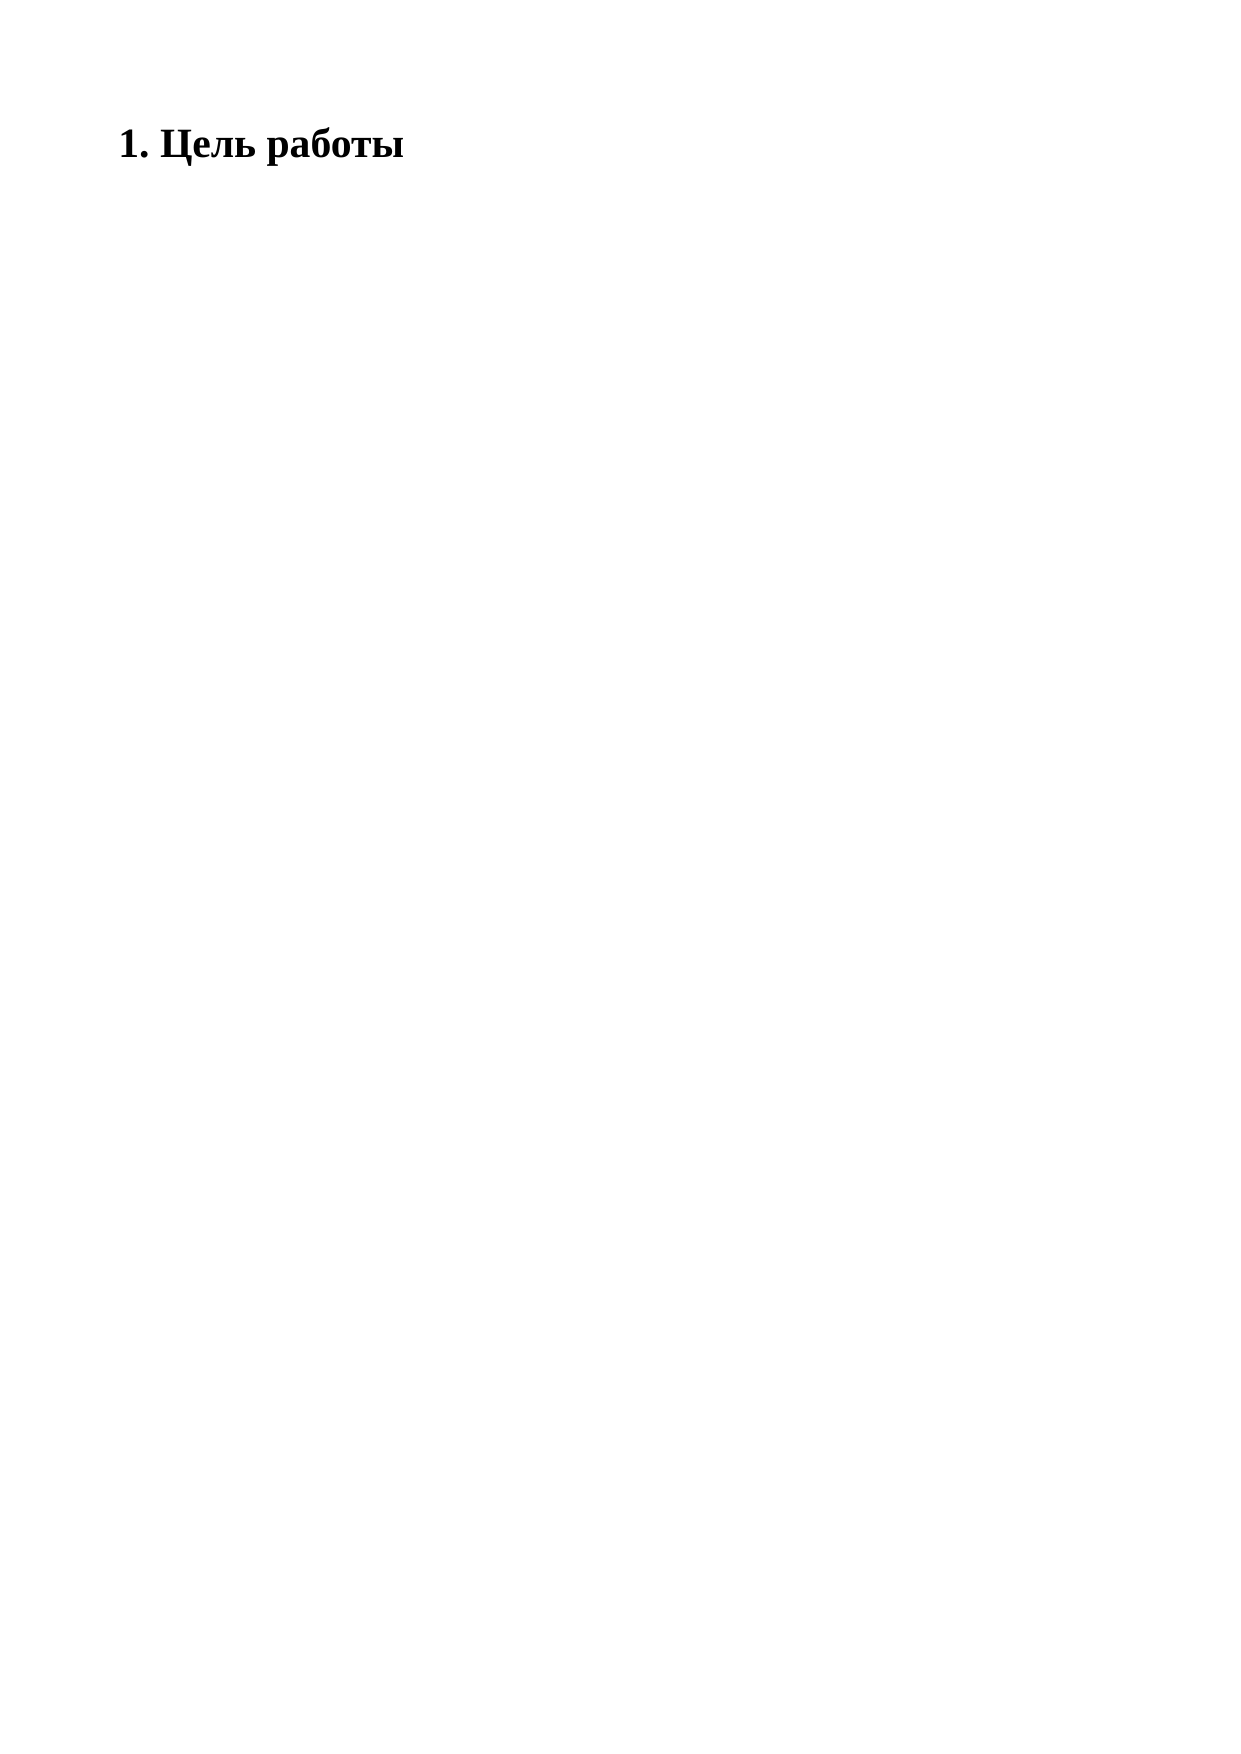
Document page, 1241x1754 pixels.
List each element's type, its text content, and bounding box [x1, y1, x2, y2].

text 1. Цель работы [118, 118, 1122, 166]
